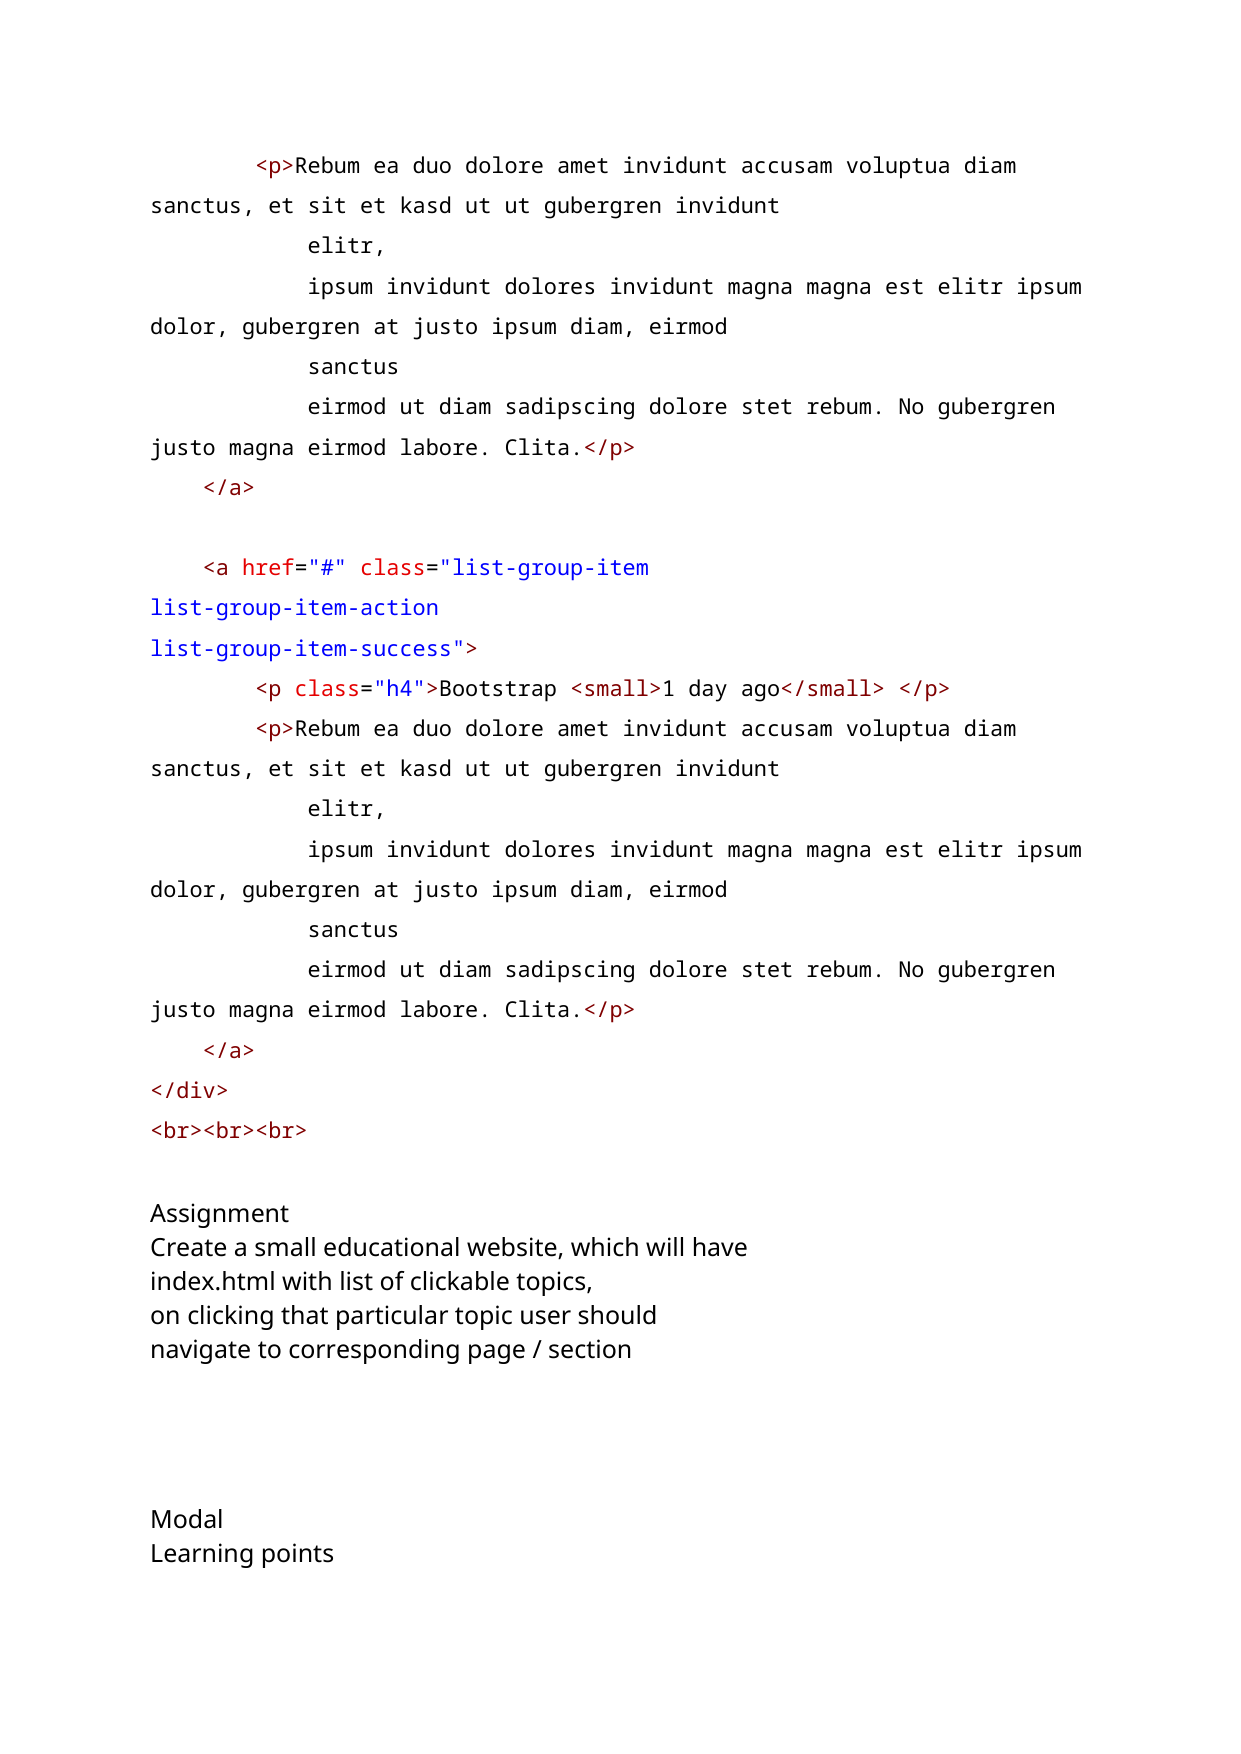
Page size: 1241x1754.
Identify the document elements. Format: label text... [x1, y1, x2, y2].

text ipsum invidunt dolores invidunt magna magna est elitr ipsum dolor, gubergren at justo ipsum diam, eirmod [150, 271, 1090, 341]
text </a> [150, 472, 1090, 501]
text elitr, [150, 230, 1090, 260]
text index.html with list of clickable topics, [150, 1263, 1090, 1298]
text Create a small educational website, which will have [150, 1229, 1090, 1263]
text <a href="#" class="list-group-item [150, 552, 1090, 582]
text Modal [150, 1502, 1090, 1536]
text on clicking that particular topic user should [150, 1298, 1090, 1332]
text elitr, [150, 793, 1090, 823]
text <br><br><br> [150, 1115, 1090, 1145]
text list-group-item-action [150, 592, 1090, 622]
text eirmod ut diam sadipscing dolore stet rebum. No gubergren justo magna eirmod labore. Clita.</p> [150, 391, 1090, 461]
text navigate to corresponding page / section [150, 1332, 1090, 1366]
text Assignment [150, 1195, 1090, 1229]
text ipsum invidunt dolores invidunt magna magna est elitr ipsum dolor, gubergren at justo ipsum diam, eirmod [150, 833, 1090, 903]
text <p class="h4">Bootstrap <small>1 day ago</small> </p> [150, 673, 1090, 702]
text <p>Rebum ea duo dolore amet invidunt accusam voluptua diam sanctus, et sit et kasd ut ut gubergren invidunt [150, 713, 1090, 783]
text list-group-item-success"> [150, 632, 1090, 662]
text sanctus [150, 351, 1090, 381]
text <p>Rebum ea duo dolore amet invidunt accusam voluptua diam sanctus, et sit et kasd ut ut gubergren invidunt [150, 150, 1090, 220]
text sanctus [150, 914, 1090, 944]
text </div> [150, 1075, 1090, 1104]
text </a> [150, 1034, 1090, 1064]
text eirmod ut diam sadipscing dolore stet rebum. No gubergren justo magna eirmod labore. Clita.</p> [150, 954, 1090, 1024]
text Learning points [150, 1536, 1090, 1570]
